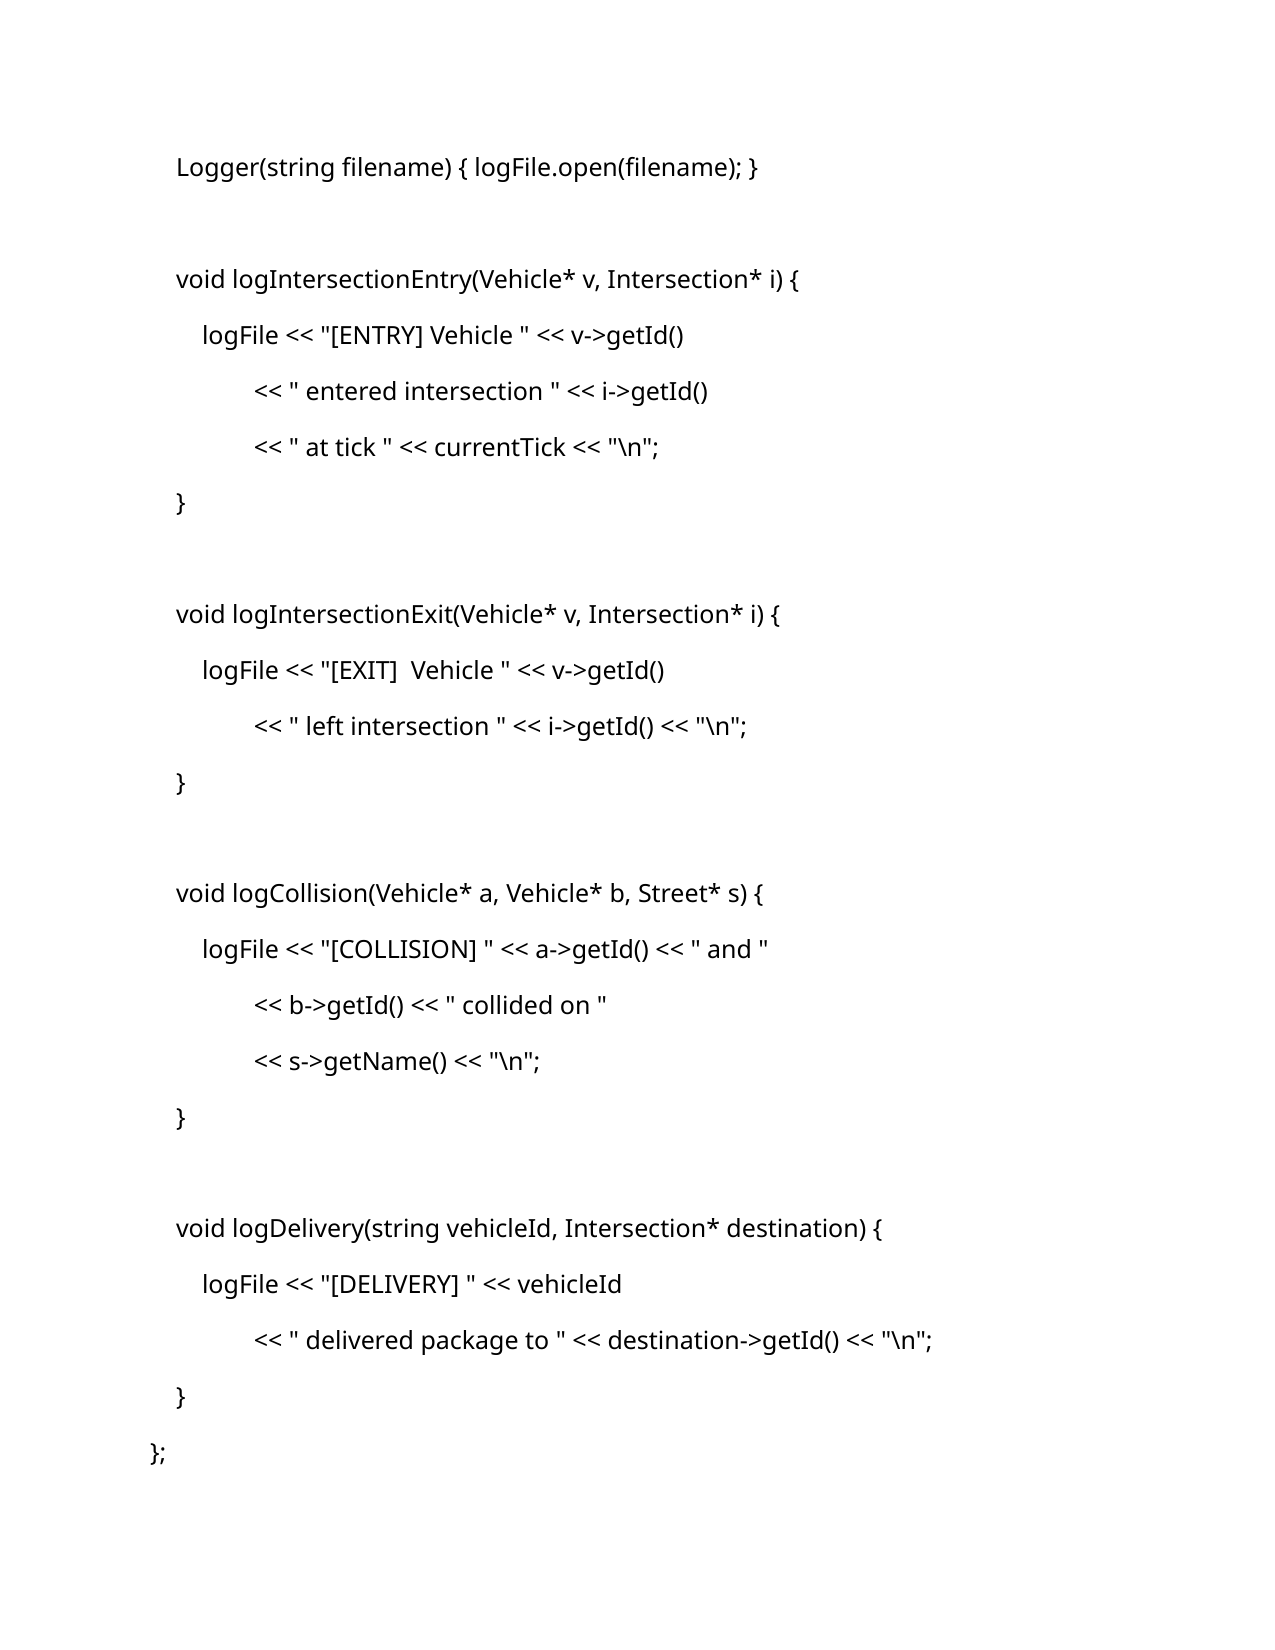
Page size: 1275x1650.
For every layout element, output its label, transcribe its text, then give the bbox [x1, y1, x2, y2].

text << " left intersection " << i->getId() << "\n"; [150, 708, 1125, 742]
text void logDelivery(string vehicleId, Intersection* destination) { [150, 1211, 1125, 1245]
text logFile << "[COLLISION] " << a->getId() << " and " [150, 932, 1125, 966]
text logFile << "[ENTRY] Vehicle " << v->getId() [150, 317, 1125, 352]
text } [150, 1099, 1125, 1133]
text << " delivered package to " << destination->getId() << "\n"; [150, 1322, 1125, 1357]
text logFile << "[DELIVERY] " << vehicleId [150, 1267, 1125, 1301]
text << " at tick " << currentTick << "\n"; [150, 429, 1125, 463]
text void logCollision(Vehicle* a, Vehicle* b, Street* s) { [150, 876, 1125, 910]
text << b->getId() << " collided on " [150, 987, 1125, 1022]
text << " entered intersection " << i->getId() [150, 373, 1125, 407]
text << s->getName() << "\n"; [150, 1043, 1125, 1077]
text Logger(string filename) { logFile.open(filename); } [150, 150, 1125, 184]
text } [150, 764, 1125, 798]
text }; [150, 1434, 1125, 1468]
text void logIntersectionEntry(Vehicle* v, Intersection* i) { [150, 262, 1125, 296]
text logFile << "[EXIT] Vehicle " << v->getId() [150, 652, 1125, 687]
text } [150, 1378, 1125, 1412]
text void logIntersectionExit(Vehicle* v, Intersection* i) { [150, 597, 1125, 631]
text } [150, 485, 1125, 519]
